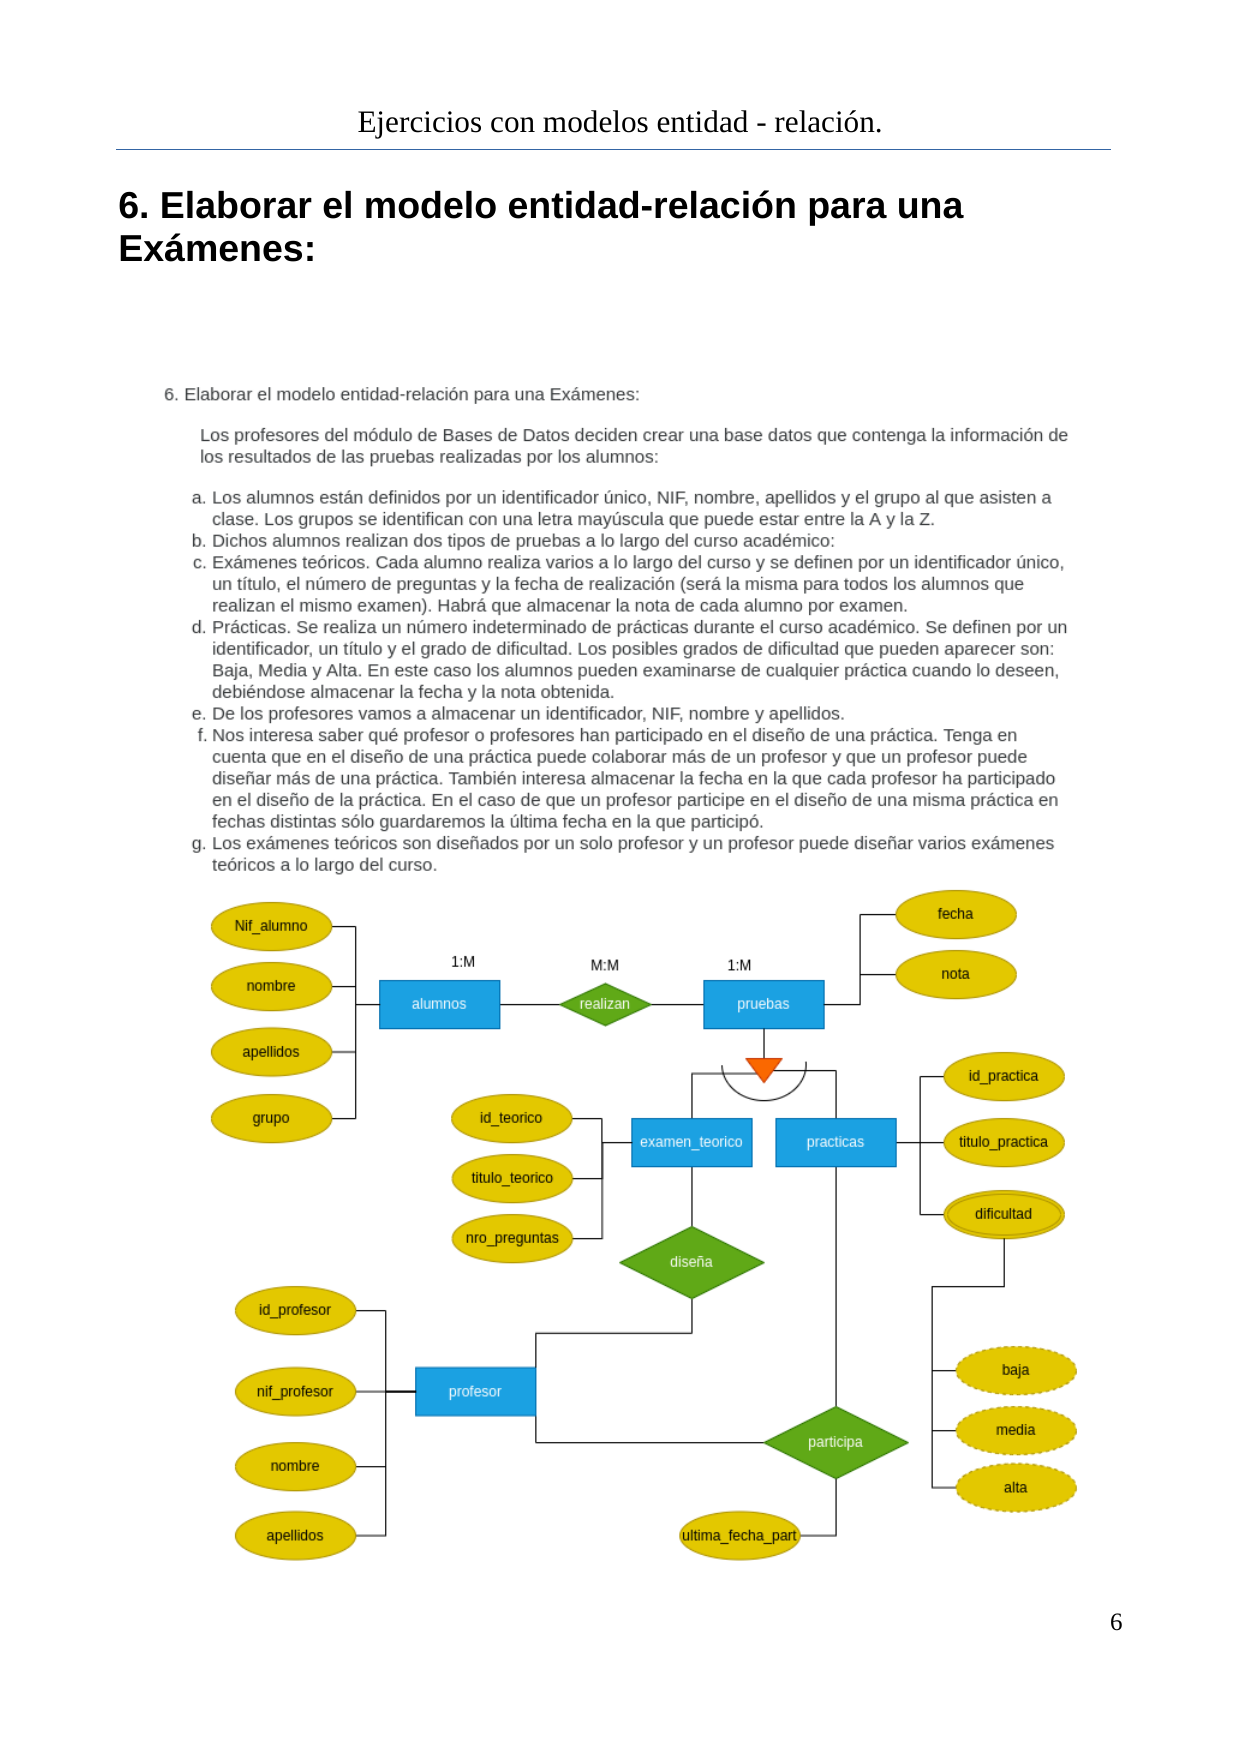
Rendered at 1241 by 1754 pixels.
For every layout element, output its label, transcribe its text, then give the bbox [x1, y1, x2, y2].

subtitle 6. Elaborar el modelo entidad-relación para una Exámenes: [118, 183, 1122, 269]
picture [151, 362, 1089, 1573]
